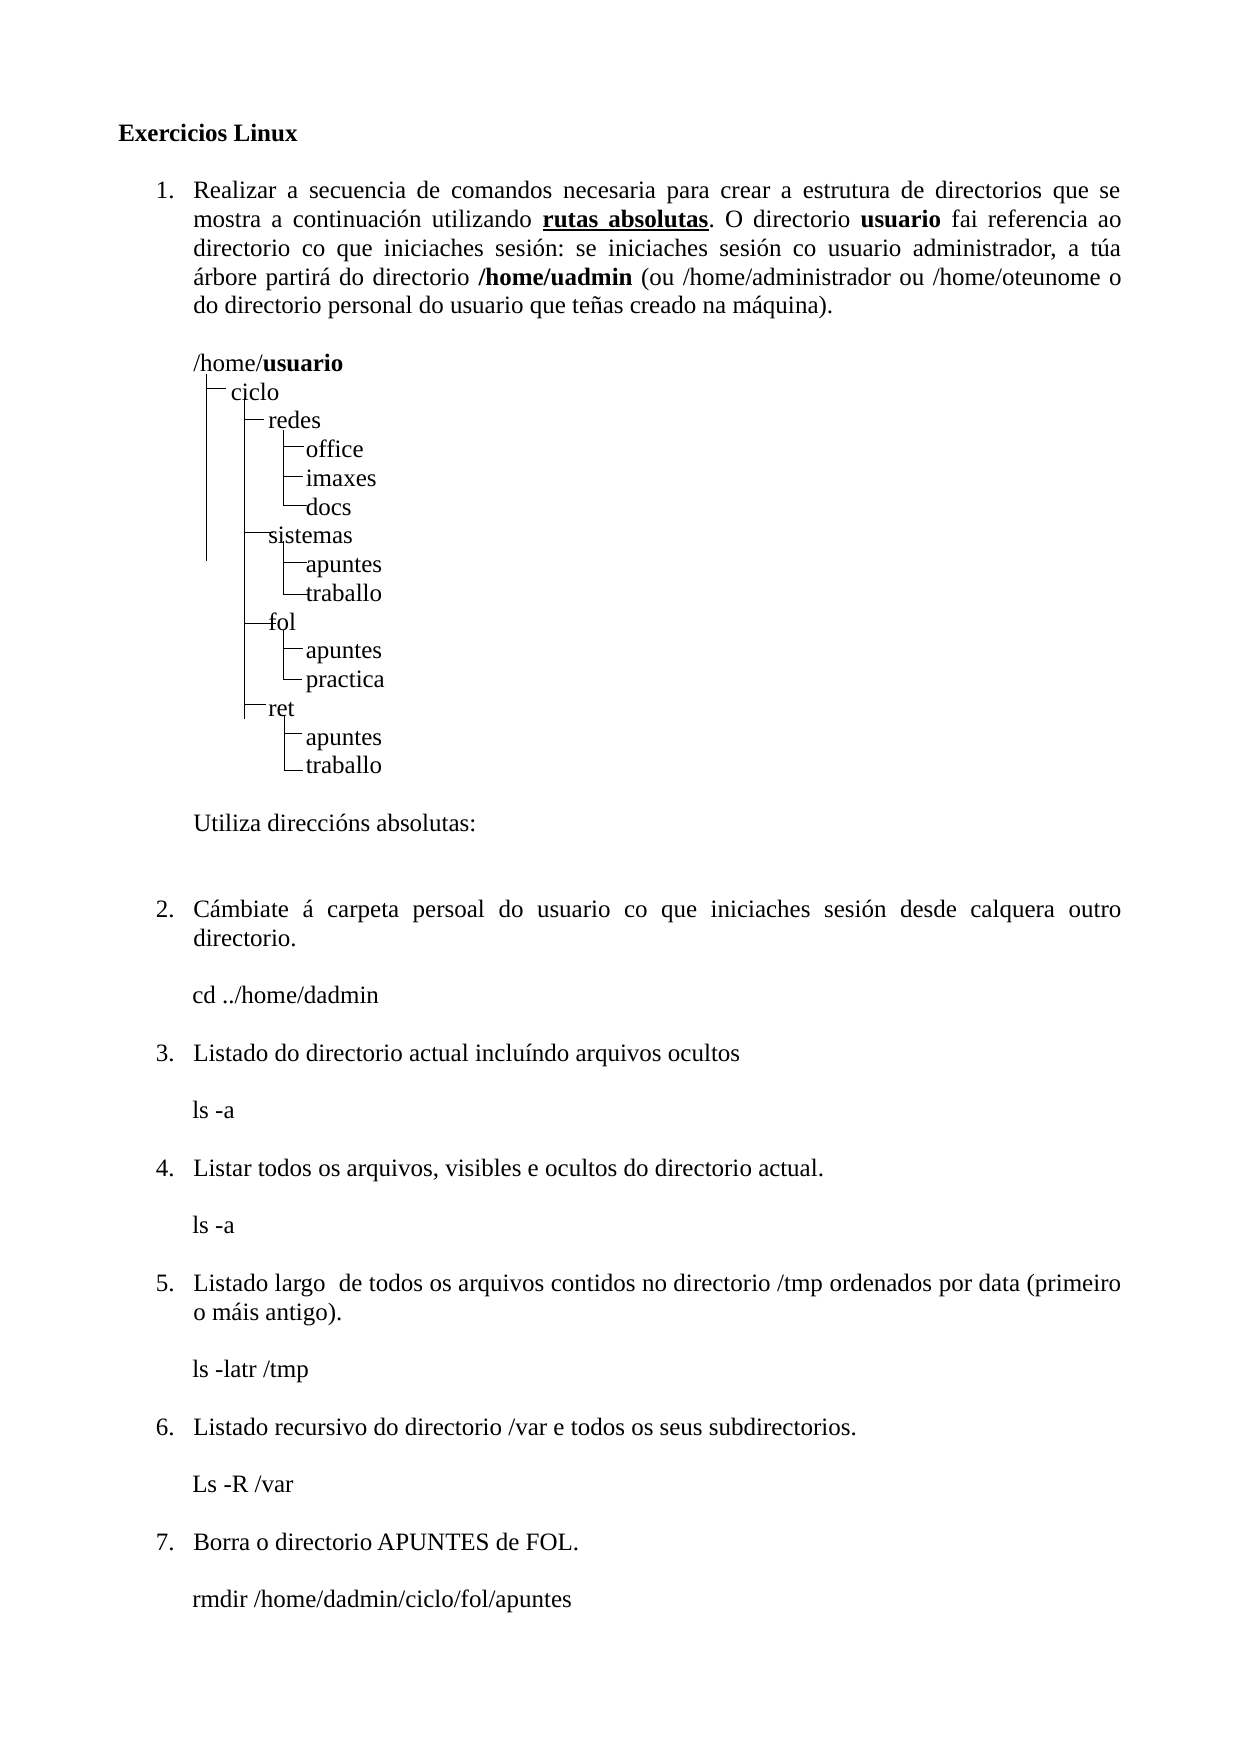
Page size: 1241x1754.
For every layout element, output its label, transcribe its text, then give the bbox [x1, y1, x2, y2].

list [268, 636, 283, 664]
list /home/usuario [156, 348, 1122, 377]
list [268, 722, 284, 751]
list [268, 549, 283, 578]
list redes [245, 406, 1122, 434]
list docs [268, 492, 1122, 521]
list Listado largo de todos os arquivos contidos no directorio /tmp ordenados por data (primeiro o máis antigo). [156, 1268, 1122, 1326]
list apuntes [284, 636, 1122, 664]
list ret [231, 693, 1122, 722]
list sistemas [245, 521, 1122, 549]
list [193, 377, 206, 406]
text ls -a [118, 1096, 1122, 1124]
list fol [245, 607, 1122, 636]
text ls -a [118, 1211, 1122, 1239]
list Borra o directorio APUNTES de FOL. [156, 1527, 1122, 1556]
list [231, 607, 244, 636]
list traballo [268, 751, 1122, 779]
list Listado recursivo do directorio /var e todos os seus subdirectorios. [156, 1412, 1122, 1441]
list [268, 434, 283, 463]
list [231, 406, 244, 434]
text Exercicios Linux [118, 118, 1122, 147]
text cd ../home/dadmin [118, 981, 1122, 1009]
list Cámbiate á carpeta persoal do usuario co que iniciaches sesión desde calquera outro directorio. [156, 894, 1122, 952]
list traballo [268, 578, 1122, 607]
list Listado do directorio actual incluíndo arquivos ocultos [156, 1038, 1122, 1067]
list [231, 521, 244, 549]
text ls -latr /tmp [118, 1354, 1122, 1383]
list Realizar a secuencia de comandos necesaria para crear a estrutura de directorios que se mostra a continuación utilizando rutas absolutas. O directorio usuario fai referencia ao directorio co que iniciaches sesión: se iniciaches sesión co usuario administrador, a túa árbore partirá do directorio /home/uadmin (ou /home/administrador ou /home/oteunome o do directorio personal do usuario que teñas creado na máquina). [156, 176, 1122, 319]
list apuntes [285, 722, 1122, 751]
list Utiliza direccións absolutas: [156, 808, 1122, 837]
list apuntes [284, 549, 1122, 578]
list imaxes [284, 463, 1122, 492]
list practica [268, 664, 1122, 693]
list [268, 463, 283, 492]
list office [284, 434, 1122, 463]
text Ls -R /var [118, 1469, 1122, 1498]
list ciclo [207, 377, 1122, 406]
text rmdir /home/dadmin/ciclo/fol/apuntes [118, 1584, 1122, 1613]
list Listar todos os arquivos, visibles e ocultos do directorio actual. [156, 1153, 1122, 1182]
